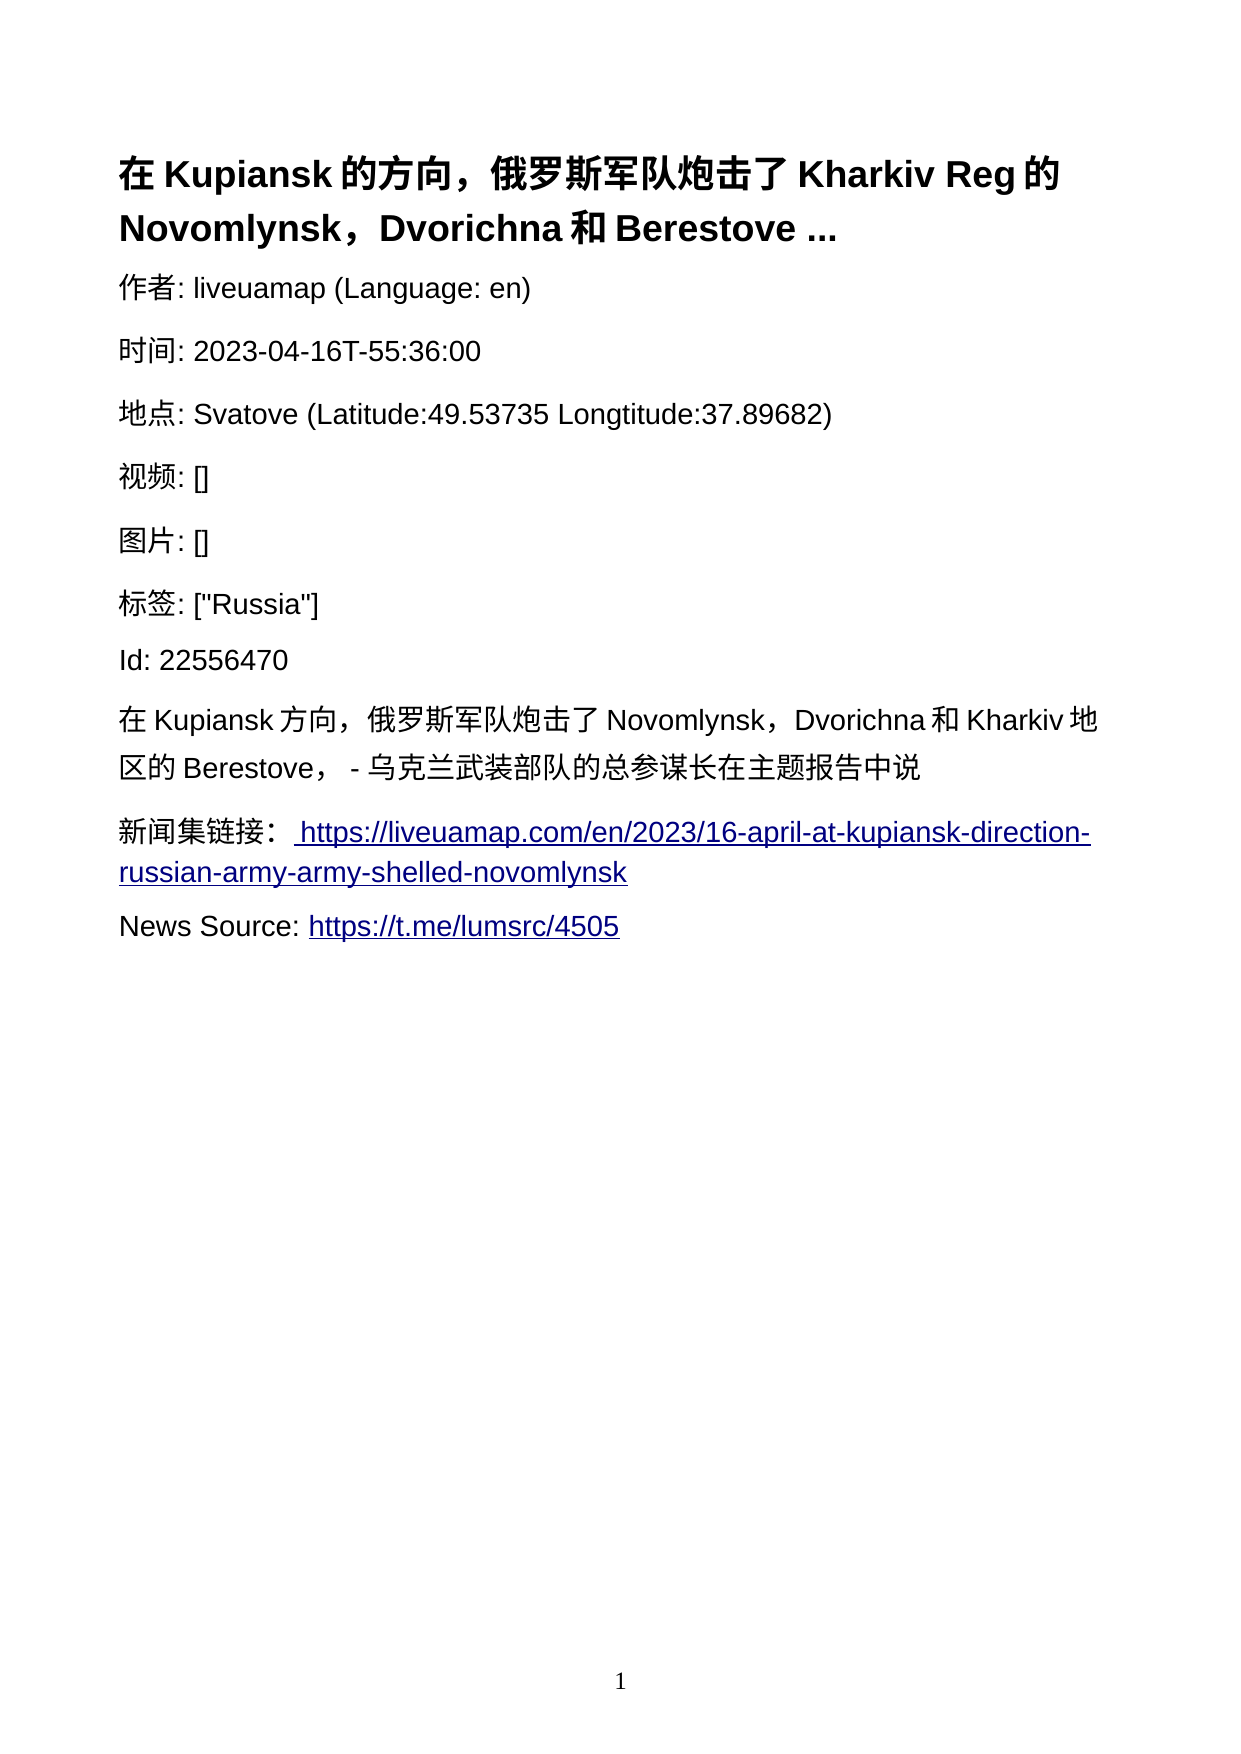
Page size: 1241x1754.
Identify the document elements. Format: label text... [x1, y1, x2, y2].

text Id: 22556470 [118, 643, 1122, 677]
text 作者: liveuamap (Language: en) [118, 264, 1122, 307]
text 图片: [] [118, 517, 1122, 559]
text 新闻集链接： https://liveuamap.com/en/2023/16-april-at-kupiansk-direction-russian-army-army-shelled-novomlynsk [118, 808, 1122, 889]
text 标签: ["Russia"] [118, 580, 1122, 622]
text 地点: Svatove (Latitude:49.53735 Longtitude:37.89682) [118, 391, 1122, 433]
text 时间: 2023-04-16T-55:36:00 [118, 328, 1122, 370]
subtitle 在Kupiansk的方向，俄罗斯军队炮击了Kharkiv Reg的Novomlynsk，Dvorichna和Berestove ... [118, 143, 1122, 252]
text News Source: https://t.me/lumsrc/4505 [118, 908, 1122, 942]
text 视频: [] [118, 454, 1122, 496]
text 在Kupiansk方向，俄罗斯军队炮击了Novomlynsk，Dvorichna和Kharkiv地区的Berestove， - 乌克兰武装部队的总参谋长在主题报告中说 [118, 696, 1122, 787]
